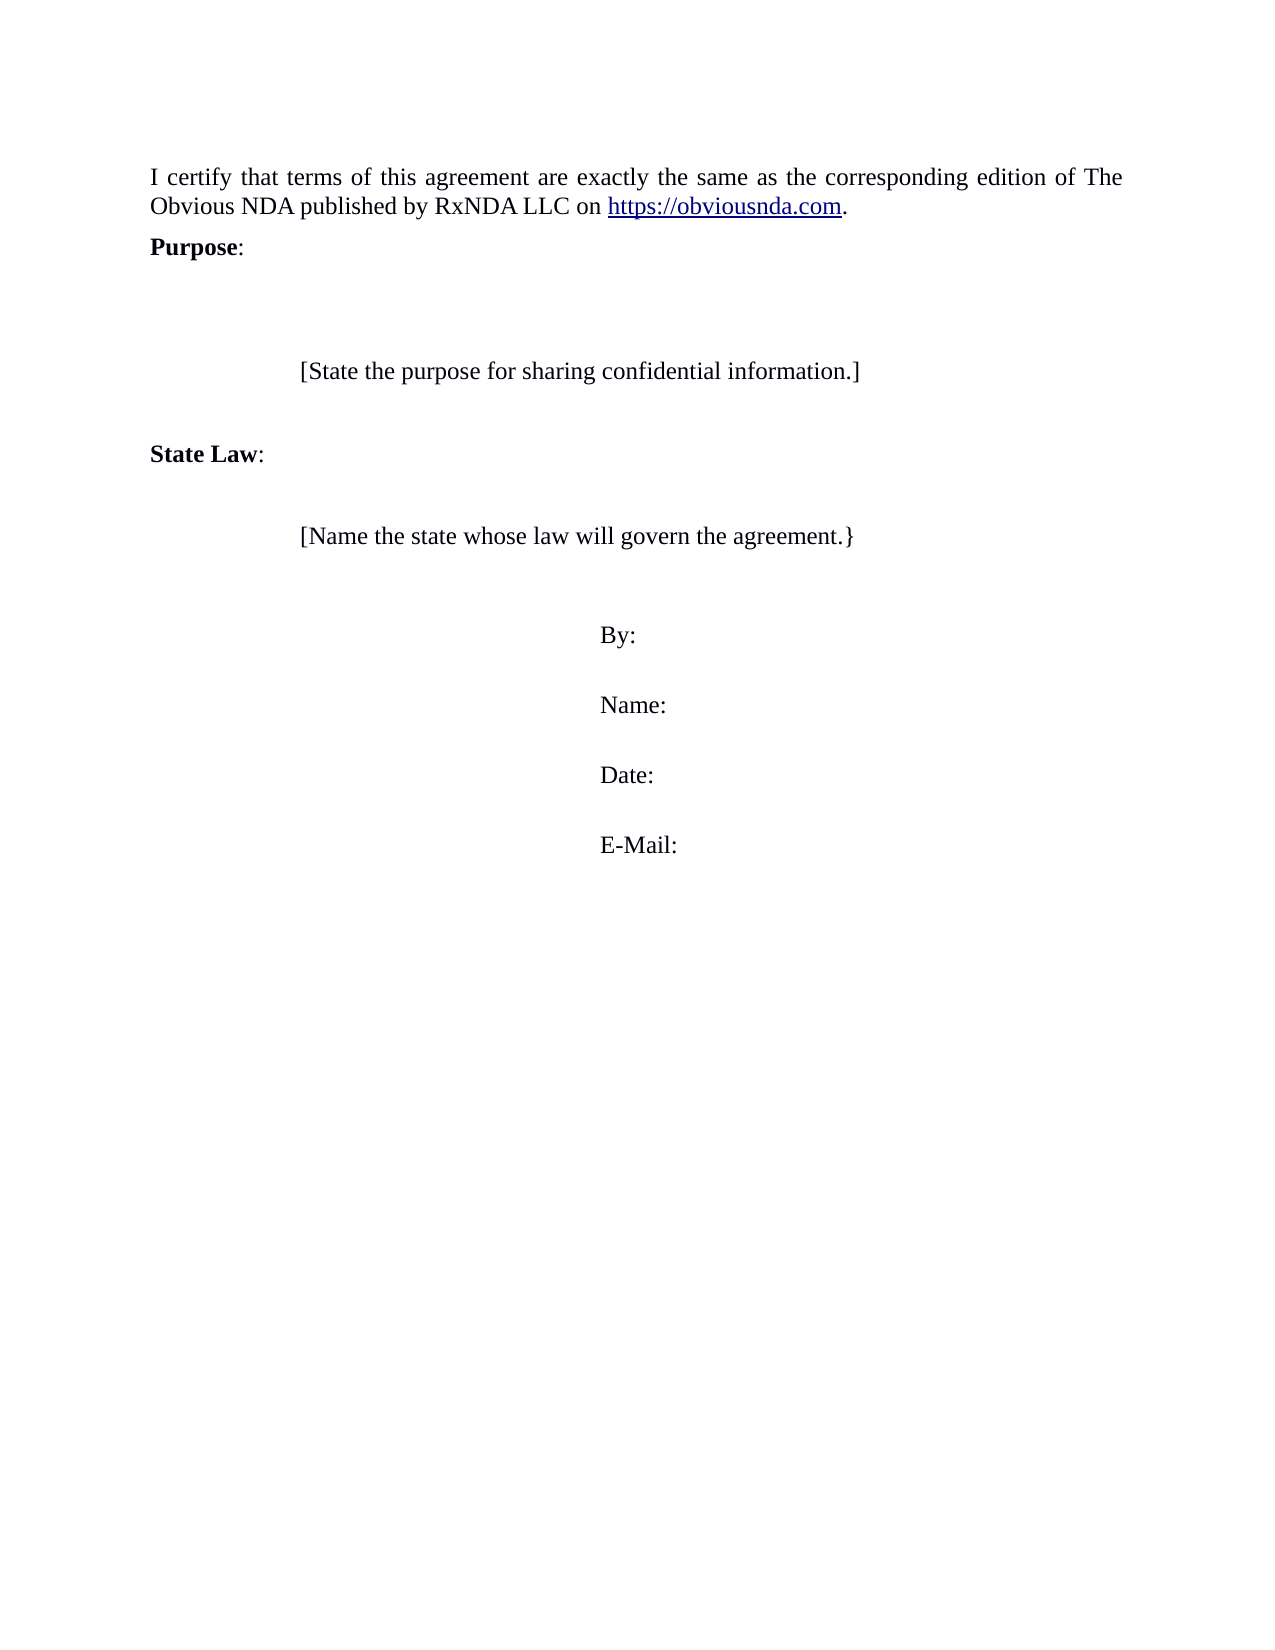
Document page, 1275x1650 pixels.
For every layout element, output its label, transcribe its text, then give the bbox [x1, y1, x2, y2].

text [State the purpose for sharing confidential information.] [150, 356, 1125, 385]
text State Law: [150, 439, 1125, 467]
text I certify that terms of this agreement are exactly the same as the corresponding edition of The Obvious NDA published by RxNDA LLC on https://obviousnda.com. [150, 162, 1125, 220]
text E-Mail: [600, 830, 1125, 859]
text By: [600, 562, 1125, 677]
text [Name the state whose law will govern the agreement.} [150, 521, 1125, 550]
text Date: [600, 760, 1125, 817]
text Purpose: [150, 232, 1125, 261]
text Name: [600, 690, 1125, 747]
